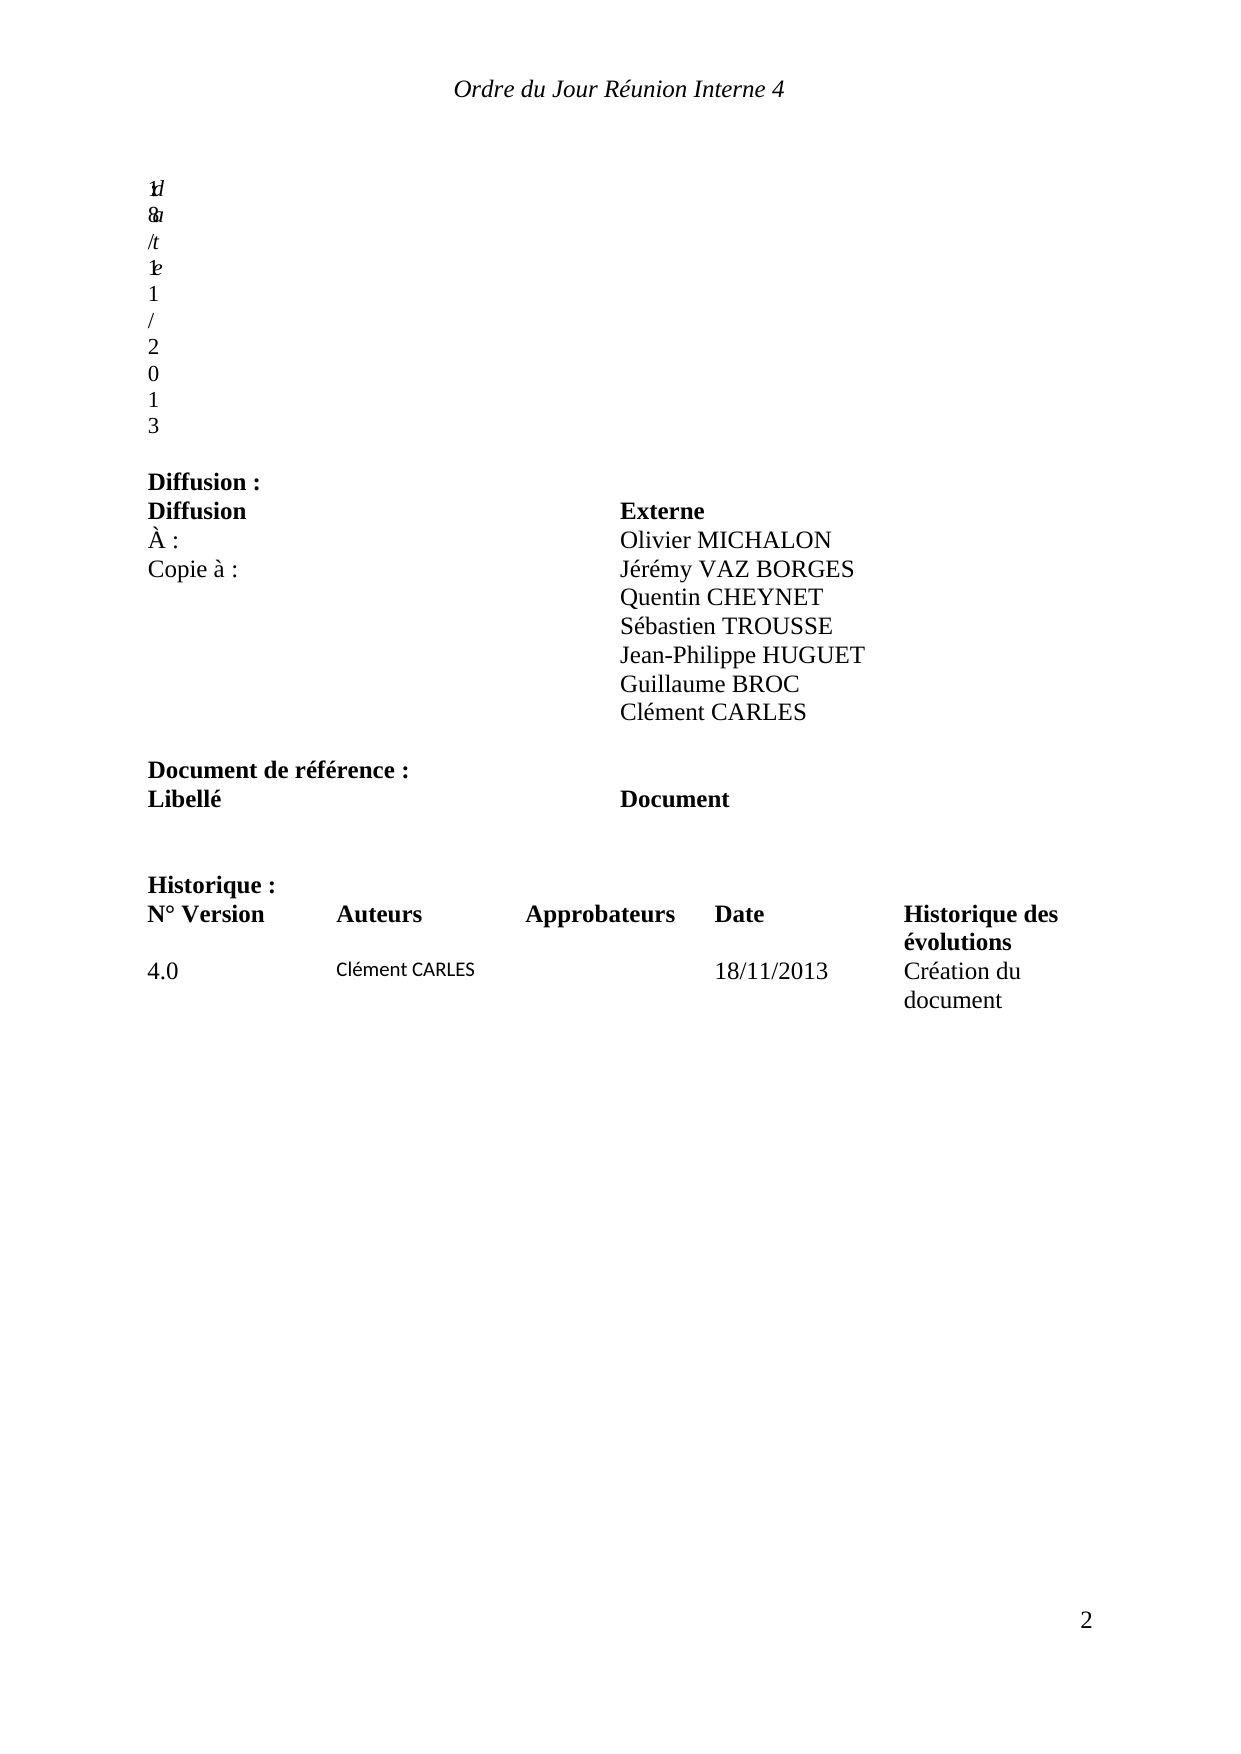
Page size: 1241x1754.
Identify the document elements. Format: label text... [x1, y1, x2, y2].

table_cell À : [148, 525, 620, 554]
table_header Approbateurs [525, 899, 714, 956]
table_header Historique des évolutions [904, 899, 1093, 956]
text Diffusion : [148, 467, 1093, 496]
table_cell Olivier MICHALON [620, 525, 1093, 554]
table_cell [525, 956, 714, 1014]
table_header N° Version [147, 899, 336, 956]
table_header Diffusion [148, 496, 620, 525]
text Document de référence : [148, 755, 1093, 784]
table_cell 4.0 [147, 956, 336, 1014]
table_cell 18/11/2013 [714, 956, 903, 1014]
table_header Auteurs [336, 899, 525, 956]
table_cell Clément CARLES [336, 956, 525, 1014]
table_header Libellé [148, 784, 620, 812]
table_cell Copie à : [148, 554, 620, 726]
table_header Externe [620, 496, 1093, 525]
text Historique : [148, 870, 1093, 899]
table_header Document [620, 784, 1093, 812]
table_cell Jérémy VAZ BORGES Quentin CHEYNET Sébastien TROUSSE Jean-Philippe HUGUET Guillaume BROC Clément CARLES [620, 554, 1093, 726]
table_cell [620, 813, 1093, 841]
table_cell [148, 813, 620, 841]
table_cell Création du document [904, 956, 1093, 1014]
table_header Date [714, 899, 903, 956]
